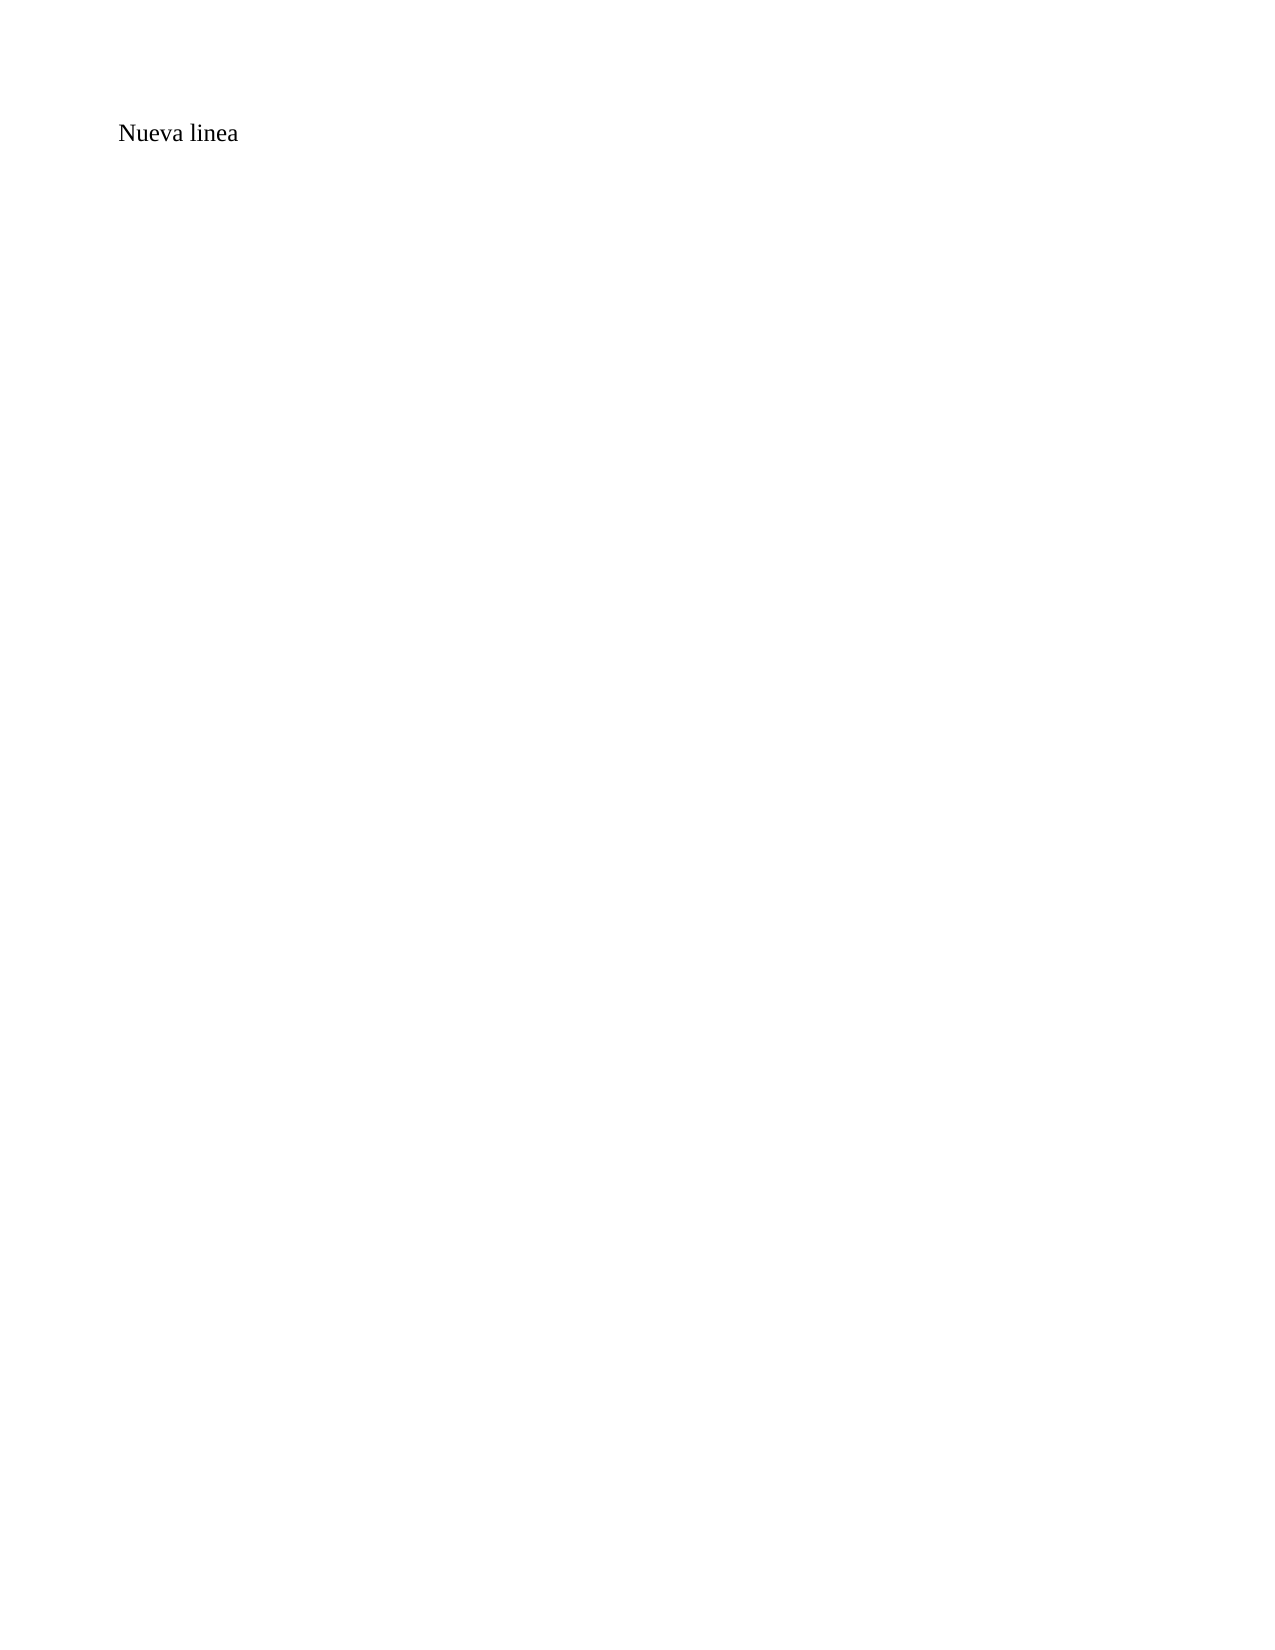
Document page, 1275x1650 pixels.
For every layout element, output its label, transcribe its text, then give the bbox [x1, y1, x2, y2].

text Nueva linea [118, 118, 1157, 147]
